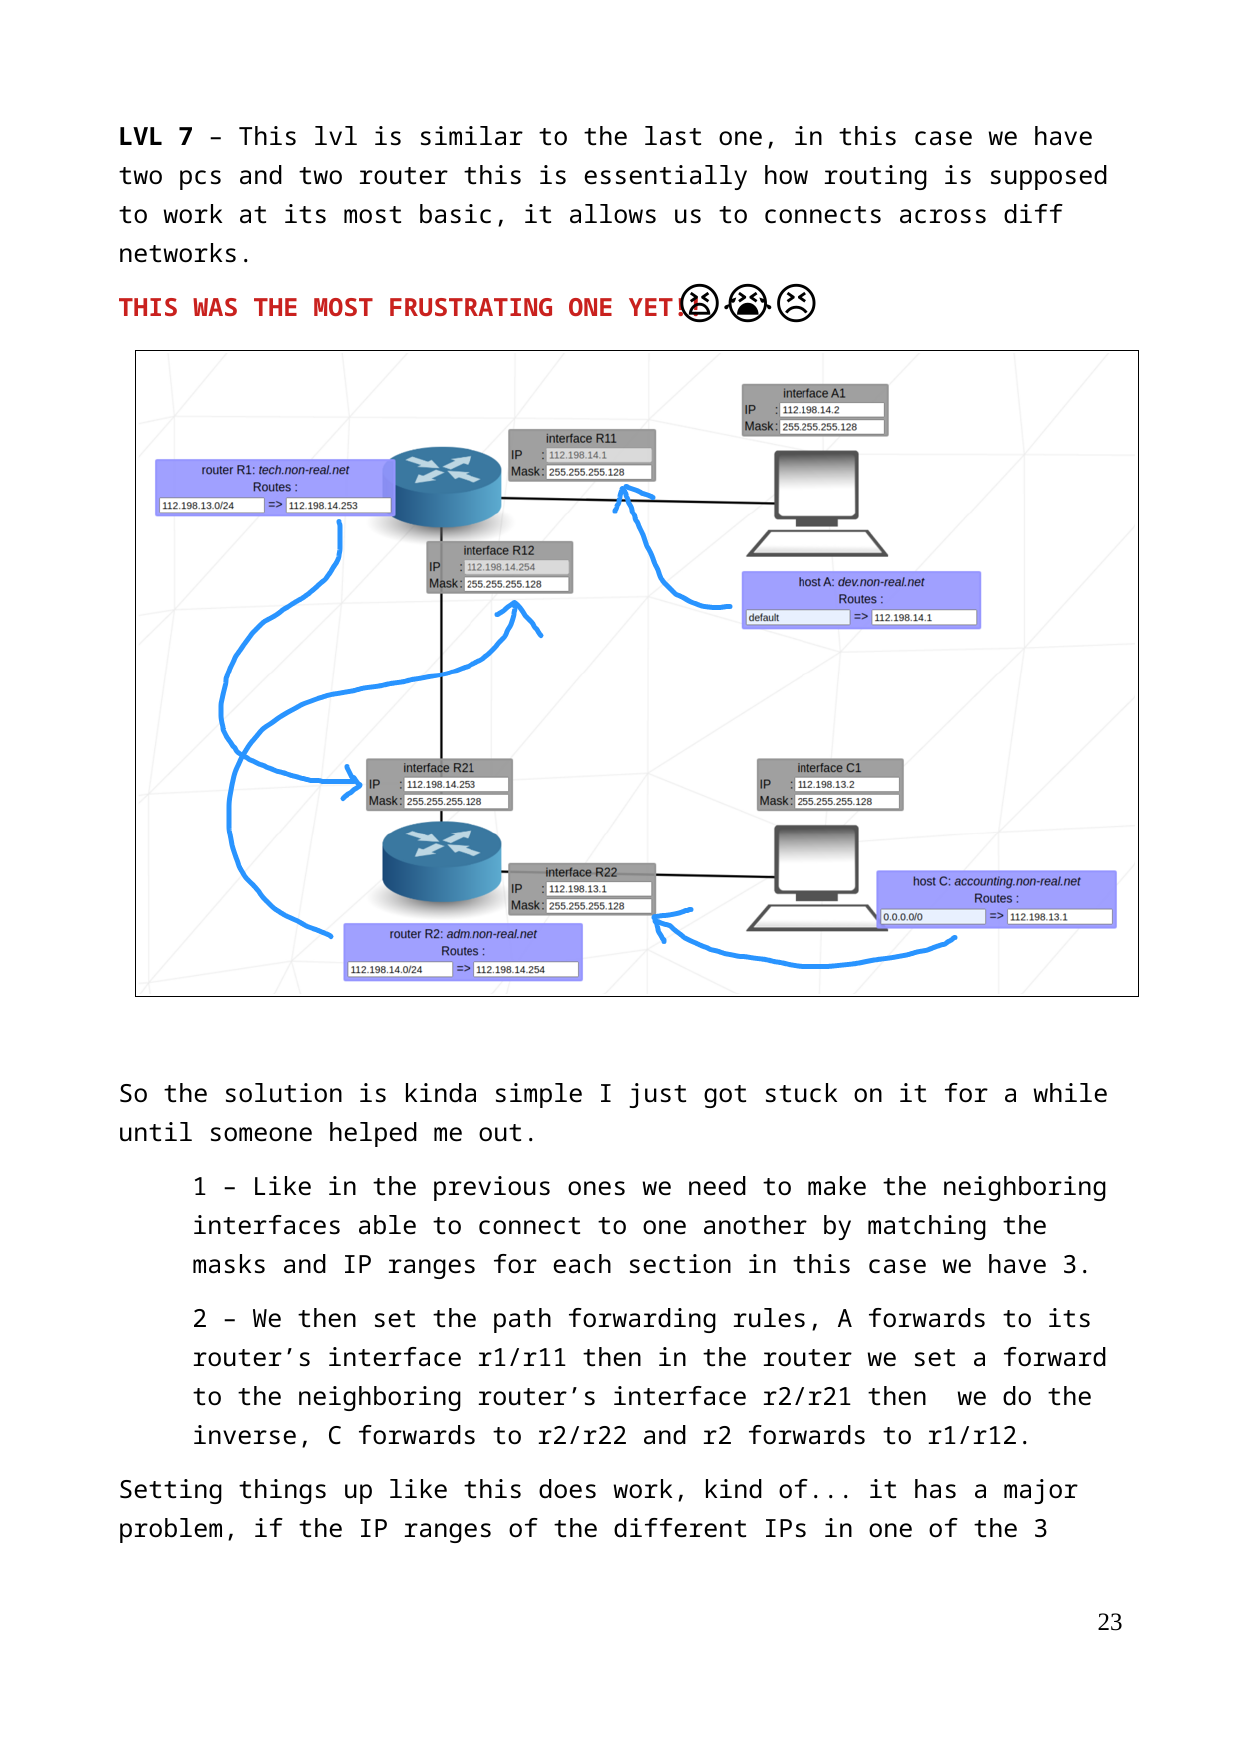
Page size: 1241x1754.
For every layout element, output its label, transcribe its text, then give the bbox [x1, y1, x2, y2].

text LVL 7 – This lvl is similar to the last one, in this case we have two pcs and two router this is essentially how routing is supposed to work at its most basic, it allows us to connects across diff networks. [118, 118, 1122, 270]
text 2 – We then set the path forwarding rules, A forwards to its router’s interface r1/r11 then in the router we set a forward to the neighboring router’s interface r2/r21 then we do the inverse, C forwards to r2/r22 and r2 forwards to r1/r12. [192, 1300, 1122, 1452]
text THIS WAS THE MOST FRUSTRATING ONE YET!! [118, 289, 1122, 323]
text So the solution is kinda simple I just got stuck on it for a while until someone helped me out. [118, 1075, 1122, 1148]
text 1 – Like in the previous ones we need to make the neighboring interfaces able to connect to one another by matching the masks and IP ranges for each section in this case we have 3. [192, 1168, 1122, 1281]
text Setting things up like this does work, kind of... it has a major problem, if the IP ranges of the different IPs in one of the 3 [118, 1471, 1122, 1545]
picture [138, 353, 1135, 994]
